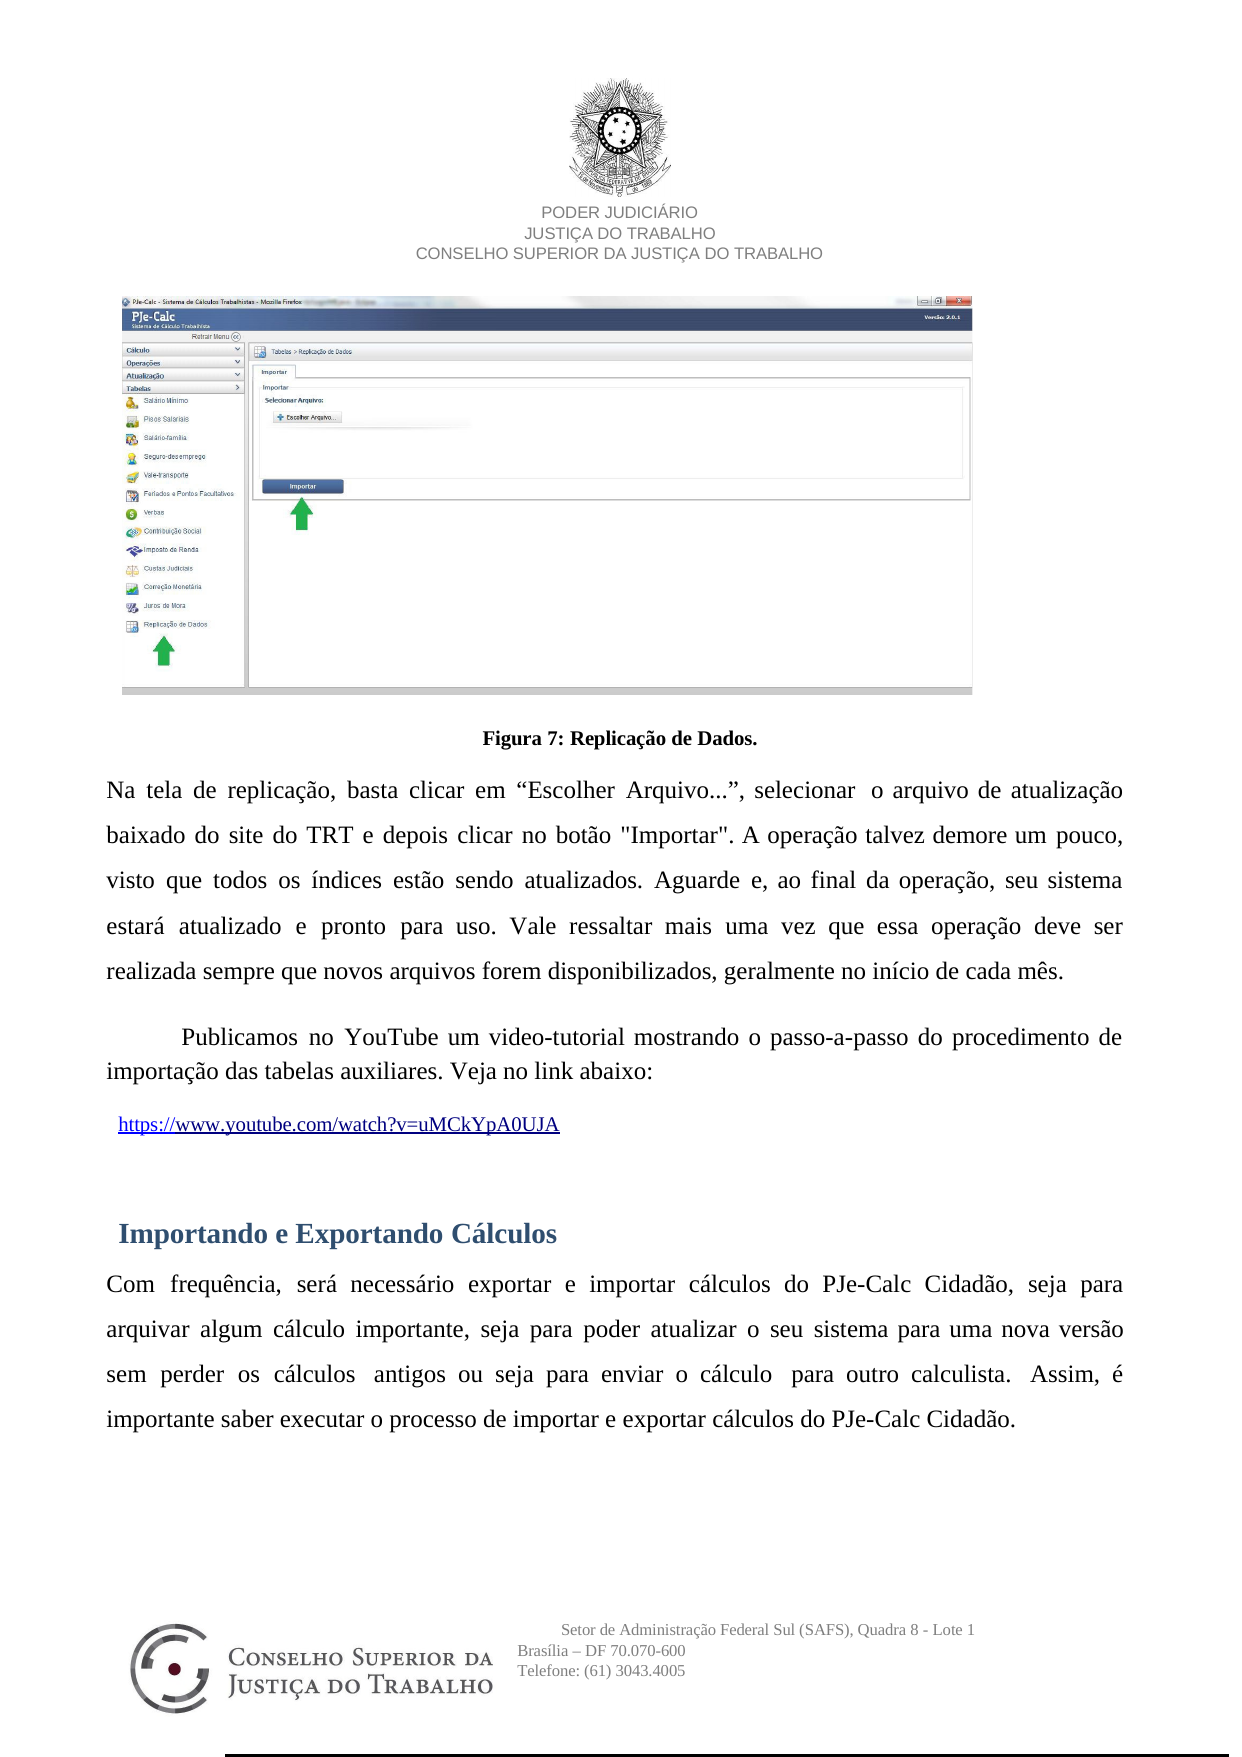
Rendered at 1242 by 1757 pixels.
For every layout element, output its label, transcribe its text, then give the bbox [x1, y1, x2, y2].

text https://www.youtube.com/watch?v=uMCkYpA0UJA [118, 1111, 1135, 1136]
subtitle Importando e Exportando Cálculos [118, 1217, 1135, 1250]
text Figura 7: Replicação de Dados. [106, 726, 1133, 750]
text Com frequência, será necessário exportar e importar cálculos do PJe-Calc Cidadão, seja para arquivar algum cálculo importante, seja para poder atualizar o seu sistema para uma nova versão sem perder os cálculos antigos ou seja para enviar o cálculo para outro calculista. Assim, é importante saber executar o processo de importar e exportar cálculos do PJe-Calc Cidadão. [106, 1269, 1124, 1433]
text Publicamos no YouTube um video-tutorial mostrando o passo-a-passo do procedimento de importação das tabelas auxiliares. Veja no link abaixo: [106, 1022, 1123, 1085]
text Na tela de replicação, basta clicar em “Escolher Arquivo...”, selecionar o arquivo de atualização baixado do site do TRT e depois clicar no botão "Importar". A operação talvez demore um pouco, visto que todos os índices estão sendo atualizados. Aguarde e, ao final da operação, seu sistema estará atualizado e pronto para uso. Vale ressaltar mais uma vez que essa operação deve ser realizada sempre que novos arquivos forem disponibilizados, geralmente no início de cada mês. [106, 775, 1123, 984]
